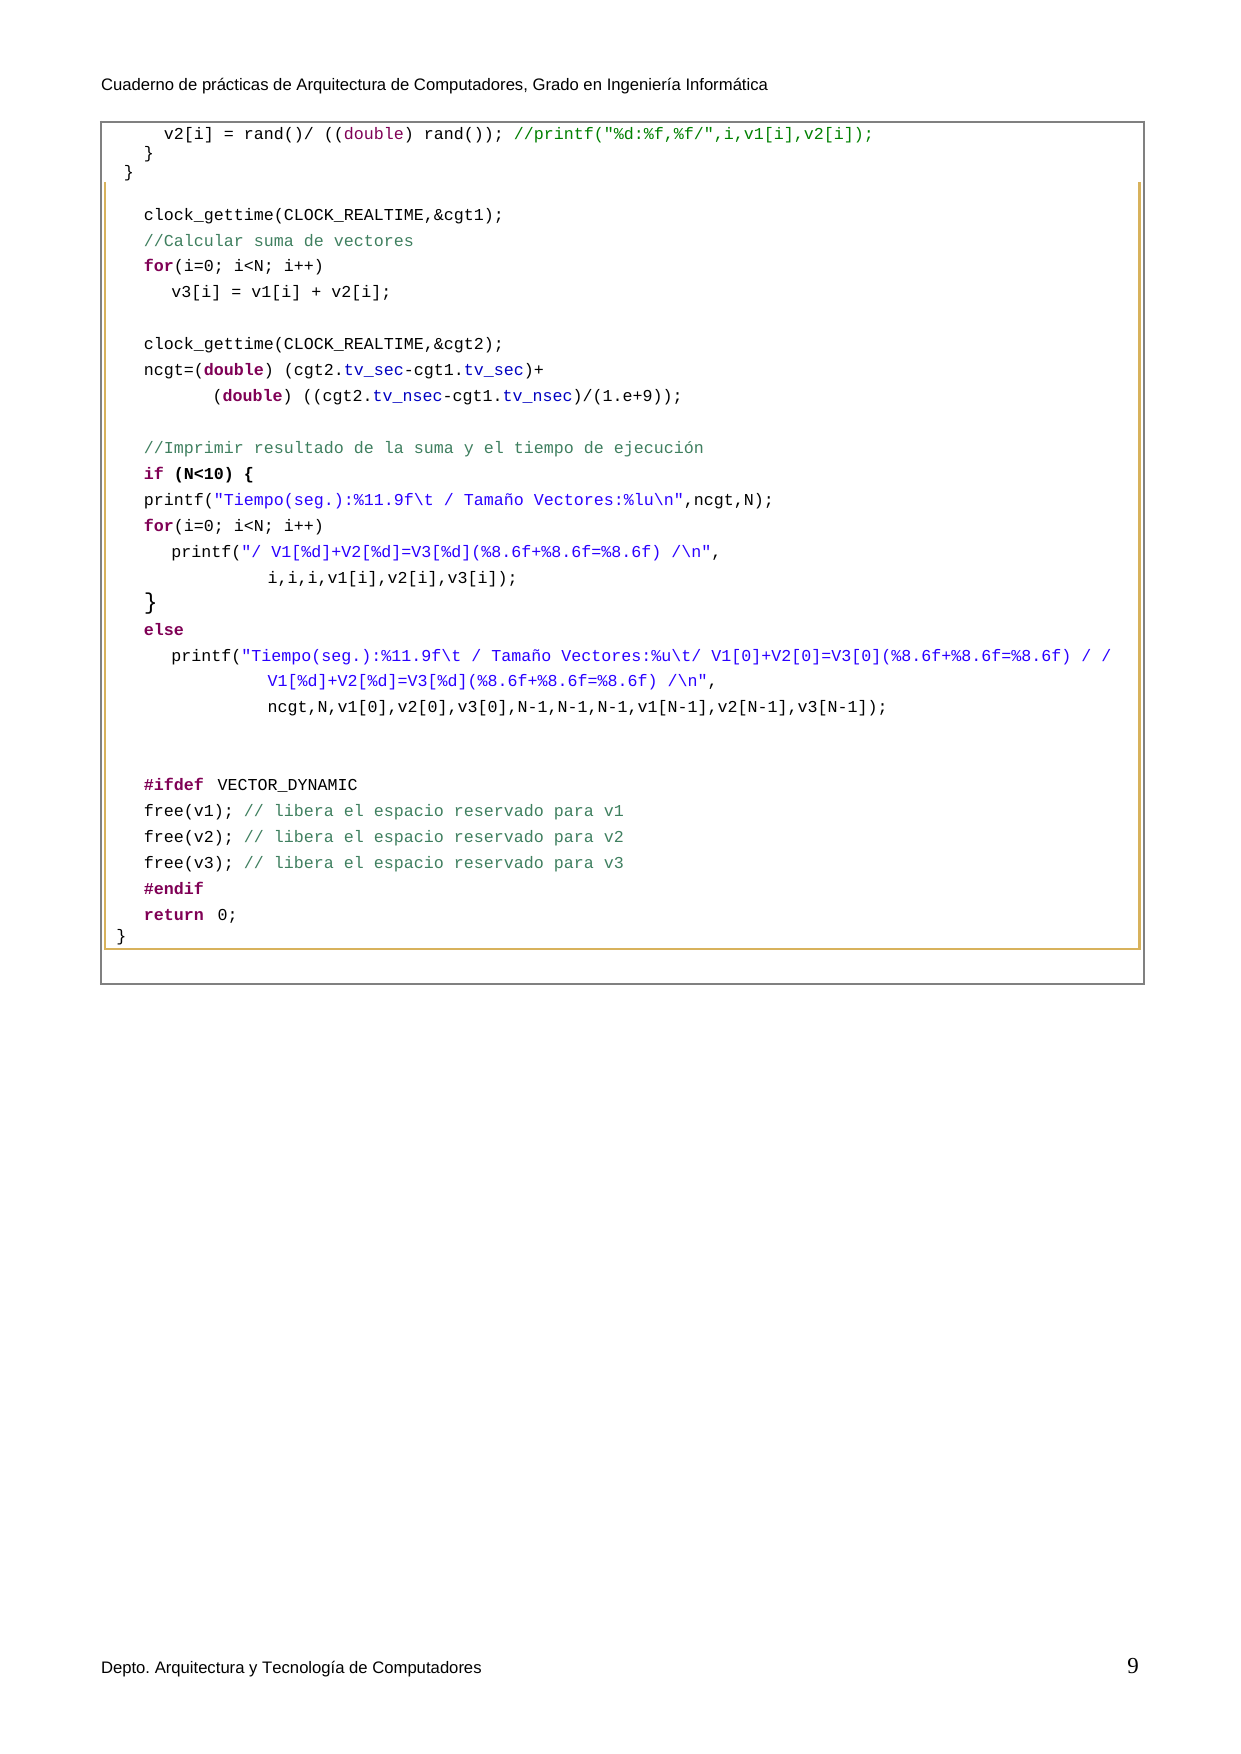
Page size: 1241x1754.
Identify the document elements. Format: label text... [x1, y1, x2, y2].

table_cell v2[i] = rand()/ ((double) rand()); //printf("%d:%f,%f/",i,v1[i],v2[i]); } } clock_gettime(CLOCK_REALTIME,&cgt1); //Calcular suma de vectores for(i=0; i<N; i++) v3[i] = v1[i] + v2[i]; clock_gettime(CLOCK_REALTIME,&cgt2); ncgt=(double) (cgt2.tv_sec-cgt1.tv_sec)+ (double) ((cgt2.tv_nsec-cgt1.tv_nsec)/(1.e+9)); //Imprimir resultado de la suma y el tiempo de ejecución if (N<10) { printf("Tiempo(seg.):%11.9f\t / Tamaño Vectores:%lu\n",ncgt,N); for(i=0; i<N; i++) printf("/ V1[%d]+V2[%d]=V3[%d](%8.6f+%8.6f=%8.6f) /\n", i,i,i,v1[i],v2[i],v3[i]); } else printf("Tiempo(seg.):%11.9f\t / Tamaño Vectores:%u\t/ V1[0]+V2[0]=V3[0](%8.6f+%8.6f=%8.6f) / / V1[%d]+V2[%d]=V3[%d](%8.6f+%8.6f=%8.6f) /\n", ncgt,N,v1[0],v2[0],v3[0],N-1,N-1,N-1,v1[N-1],v2[N-1],v3[N-1]); #ifdef VECTOR_DYNAMIC free(v1); // libera el espacio reservado para v1 free(v2); // libera el espacio reservado para v2 free(v3); // libera el espacio reservado para v3 #endif return 0; } [102, 123, 1143, 983]
